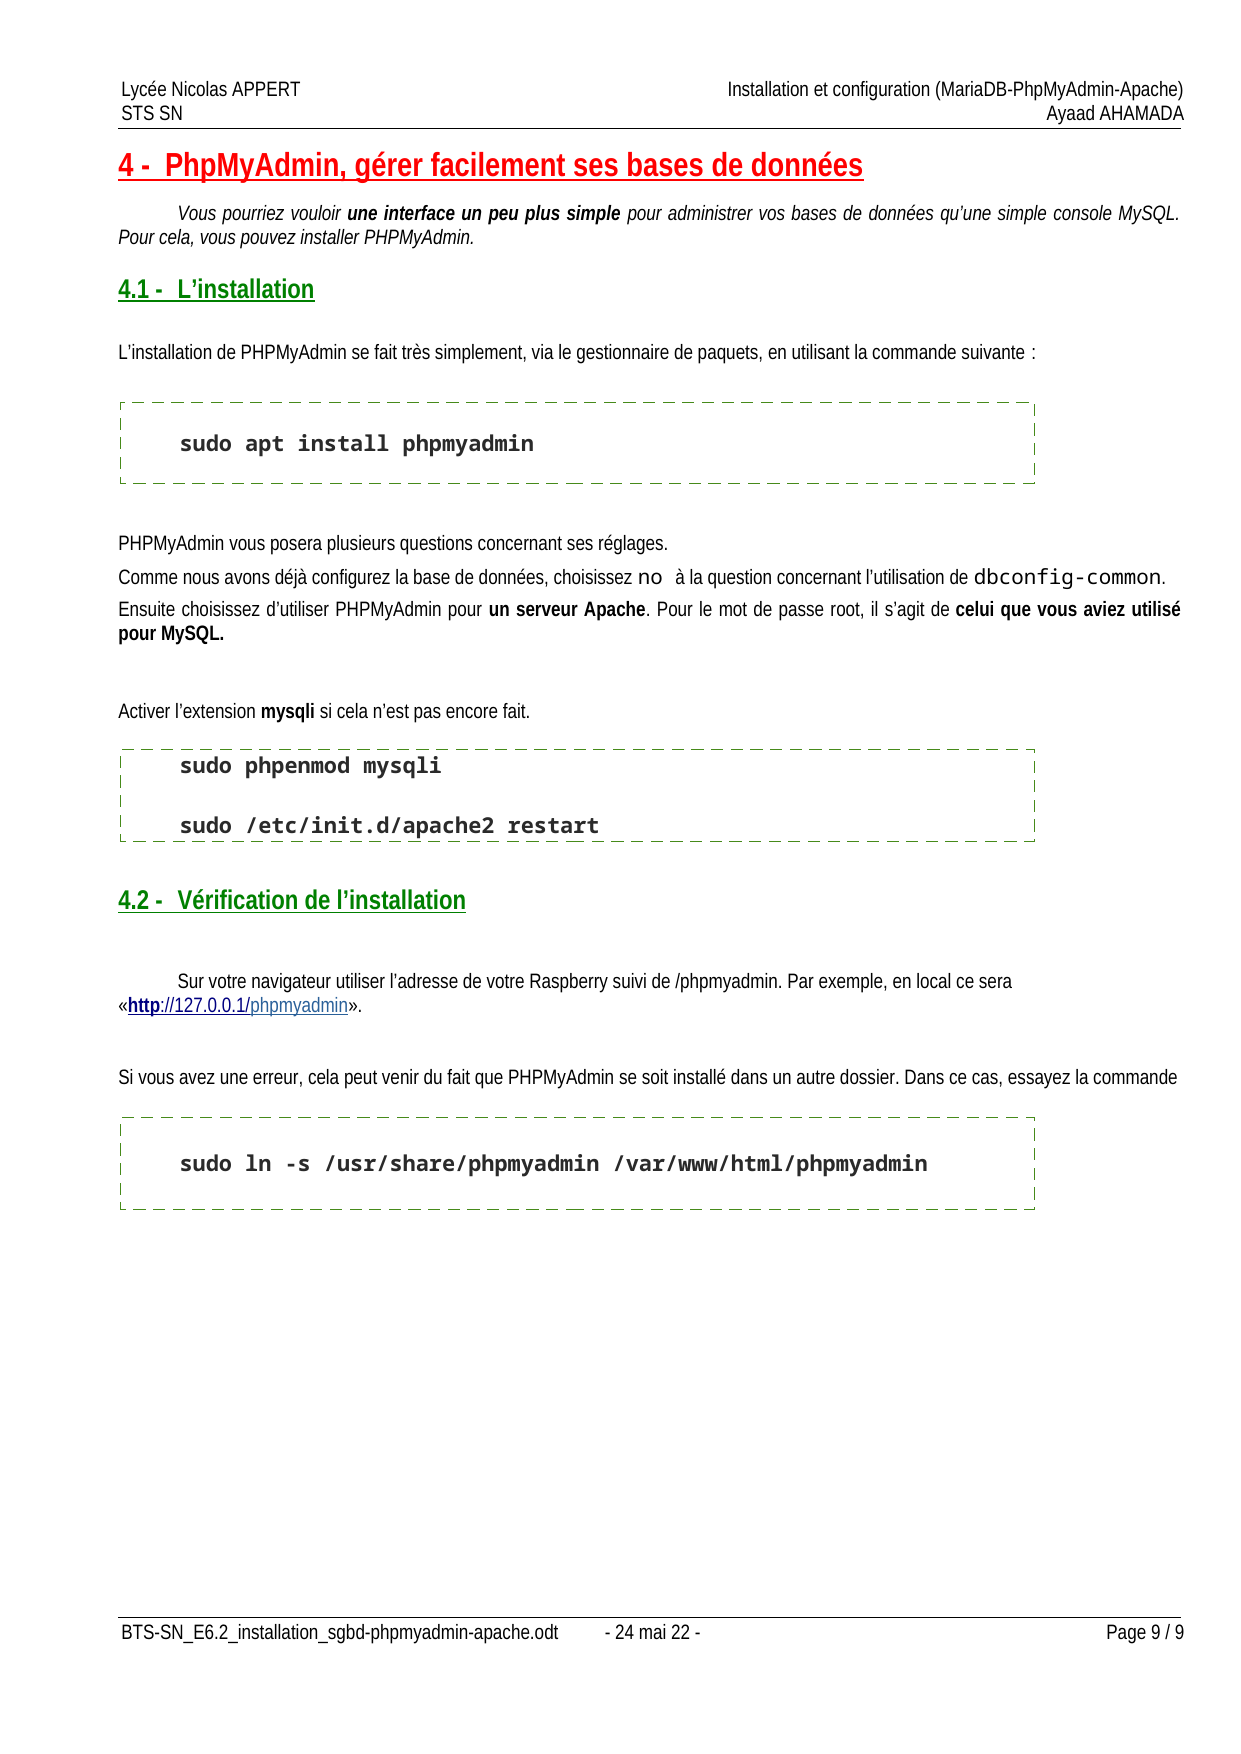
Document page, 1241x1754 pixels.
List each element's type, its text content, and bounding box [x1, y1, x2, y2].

text Si vous avez une erreur, cela peut venir du fait que PHPMyAdmin se soit installé dans un autre dossier. Dans ce cas, essayez la commande [118, 1064, 1181, 1088]
text Vous pourriez vouloir une interface un peu plus simple pour administrer vos bases de données qu’une simple console MySQL. Pour cela, vous pouvez installer PHPMyAdmin. [118, 201, 1181, 249]
subtitle Vérification de l’installation [118, 884, 1181, 915]
text Activer l’extension mysqli si cela n’est pas encore fait. [118, 699, 1181, 867]
subtitle PhpMyAdmin, gérer facilement ses bases de données [118, 145, 1181, 184]
text PHPMyAdmin vous posera plusieurs questions concernant ses réglages. [118, 531, 1181, 555]
subtitle L’installation [118, 273, 1181, 304]
text Comme nous avons déjà configurez la base de données, choisissez no à la question concernant l’utilisation de dbconfig-common. [118, 562, 1181, 590]
text Sur votre navigateur utiliser l’adresse de votre Raspberry suivi de /phpmyadmin. Par exemple, en local ce sera «http://127.0.0.1/phpmyadmin». [118, 969, 1181, 1017]
text L’installation de PHPMyAdmin se fait très simplement, via le gestionnaire de paquets, en utilisant la commande suivante : [118, 316, 1181, 364]
text Ensuite choisissez d’utiliser PHPMyAdmin pour un serveur Apache. Pour le mot de passe root, il s’agit de celui que vous aviez utilisé pour MySQL. [118, 597, 1181, 644]
